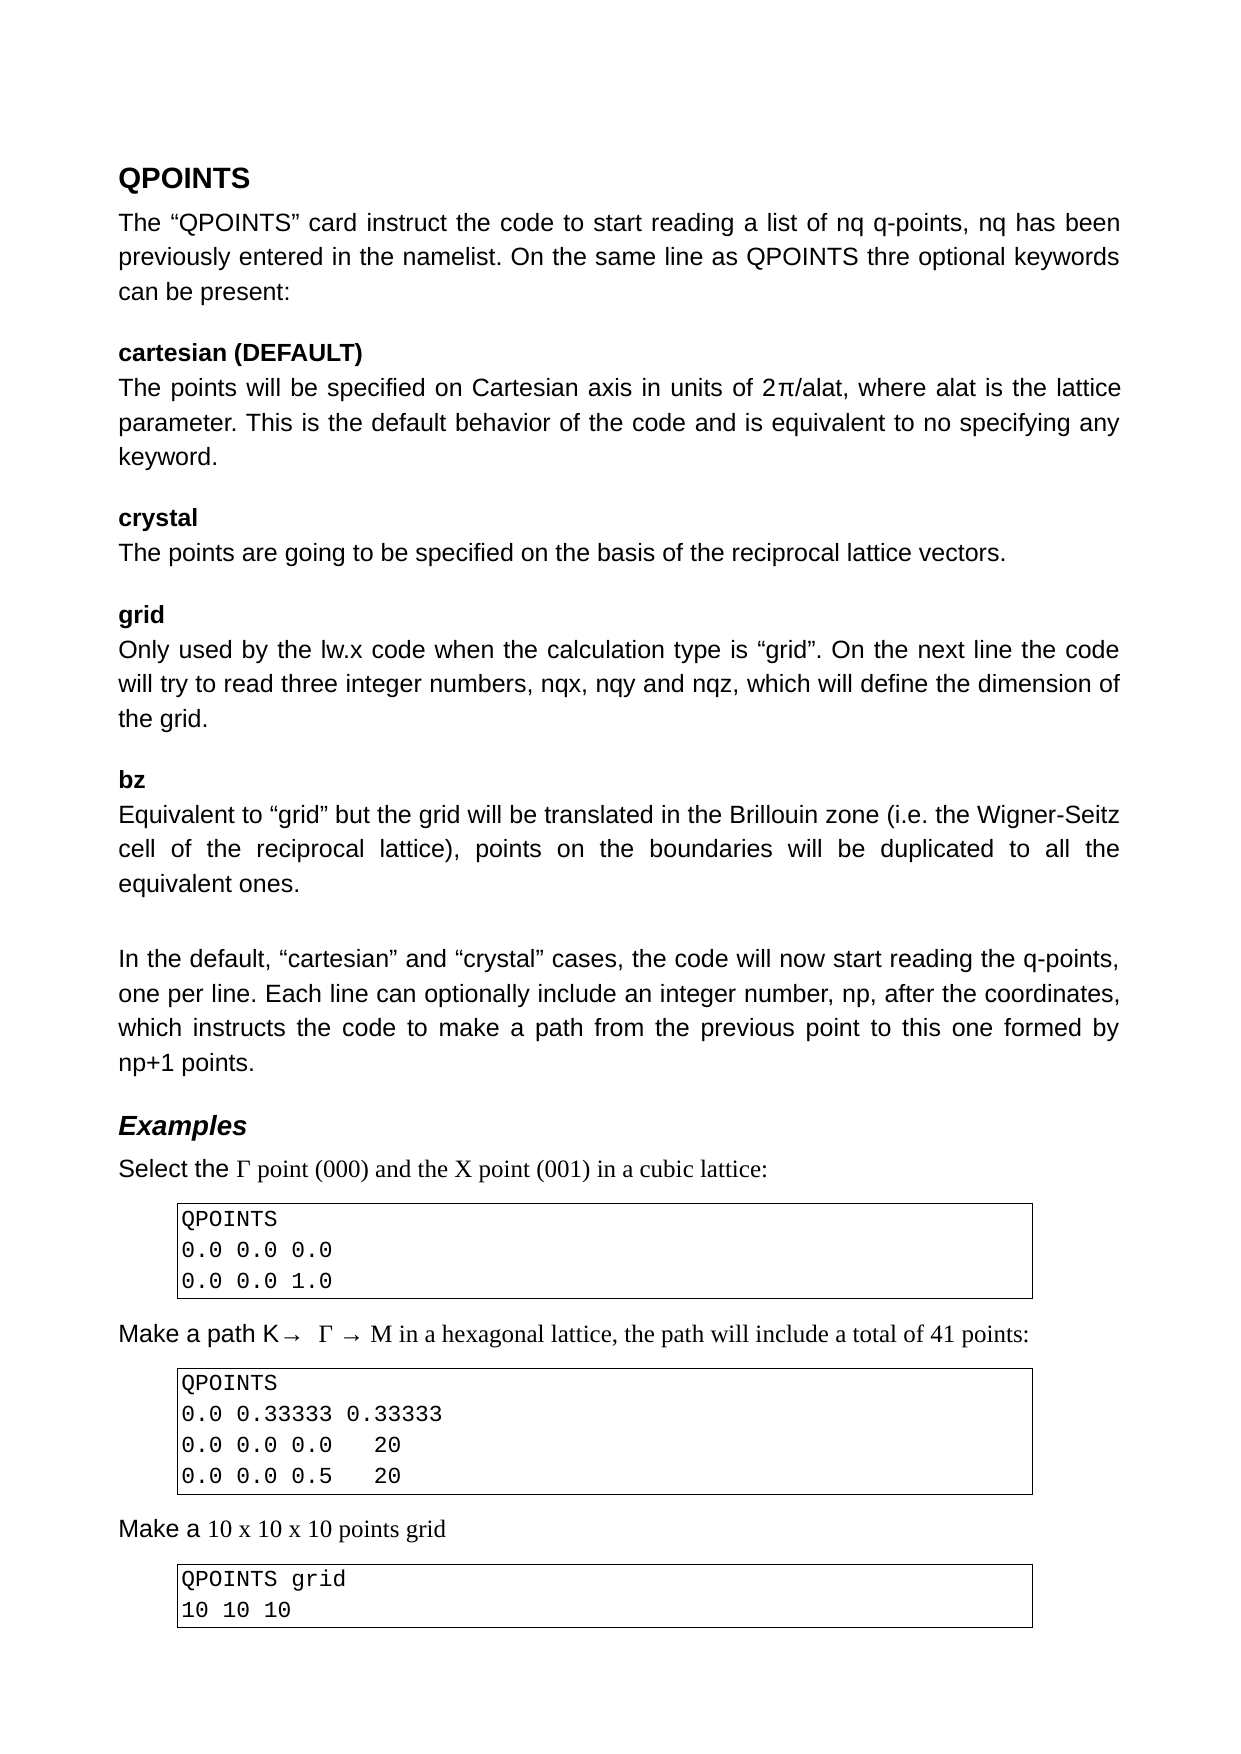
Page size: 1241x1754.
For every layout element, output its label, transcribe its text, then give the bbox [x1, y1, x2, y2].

text QPOINTS 0.0 0.0 0.0 0.0 0.0 1.0 [178, 1204, 1032, 1298]
subtitle QPOINTS [118, 161, 1122, 195]
subtitle grid [118, 600, 1122, 628]
text In the default, “cartesian” and “crystal” cases, the code will now start reading the q-points, one per line. Each line can optionally include an integer number, np, after the coordinates, which instructs the code to make a path from the previous point to this one formed by np+1 points. [118, 944, 1122, 1077]
text Only used by the lw.x code when the calculation type is “grid”. On the next line the code will try to read three integer numbers, nqx, nqy and nqz, which will define the dimension of the grid. [118, 635, 1122, 732]
text Equivalent to “grid” but the grid will be translated in the Brillouin zone (i.e. the Wigner-Seitz cell of the reciprocal lattice), points on the boundaries will be duplicated to all the equivalent ones. [118, 800, 1122, 898]
subtitle cartesian (DEFAULT) [118, 338, 1122, 367]
text Make a path K→ Γ → M in a hexagonal lattice, the path will include a total of 41 points: [118, 1318, 1122, 1347]
text The “QPOINTS” card instruct the code to start reading a list of nq q-points, nq has been previously entered in the namelist. On the same line as QPOINTS thre optional keywords can be present: [118, 208, 1122, 305]
text The points are going to be specified on the basis of the reciprocal lattice vectors. [118, 538, 1122, 567]
text Select the Γ point (000) and the X point (001) in a cubic lattice: [118, 1154, 1122, 1183]
text QPOINTS 0.0 0.33333 0.33333 0.0 0.0 0.0 20 0.0 0.0 0.5 20 [178, 1369, 1032, 1494]
text Make a 10 x 10 x 10 points grid [118, 1514, 1122, 1543]
text The points will be specified on Cartesian axis in units of 2π/alat, where alat is the lattice parameter. This is the default behavior of the code and is equivalent to no specifying any keyword. [118, 373, 1122, 471]
subtitle Examples [118, 1109, 1122, 1141]
subtitle crystal [118, 503, 1122, 532]
subtitle bz [118, 765, 1122, 794]
text QPOINTS grid 10 10 10 [178, 1565, 1032, 1627]
